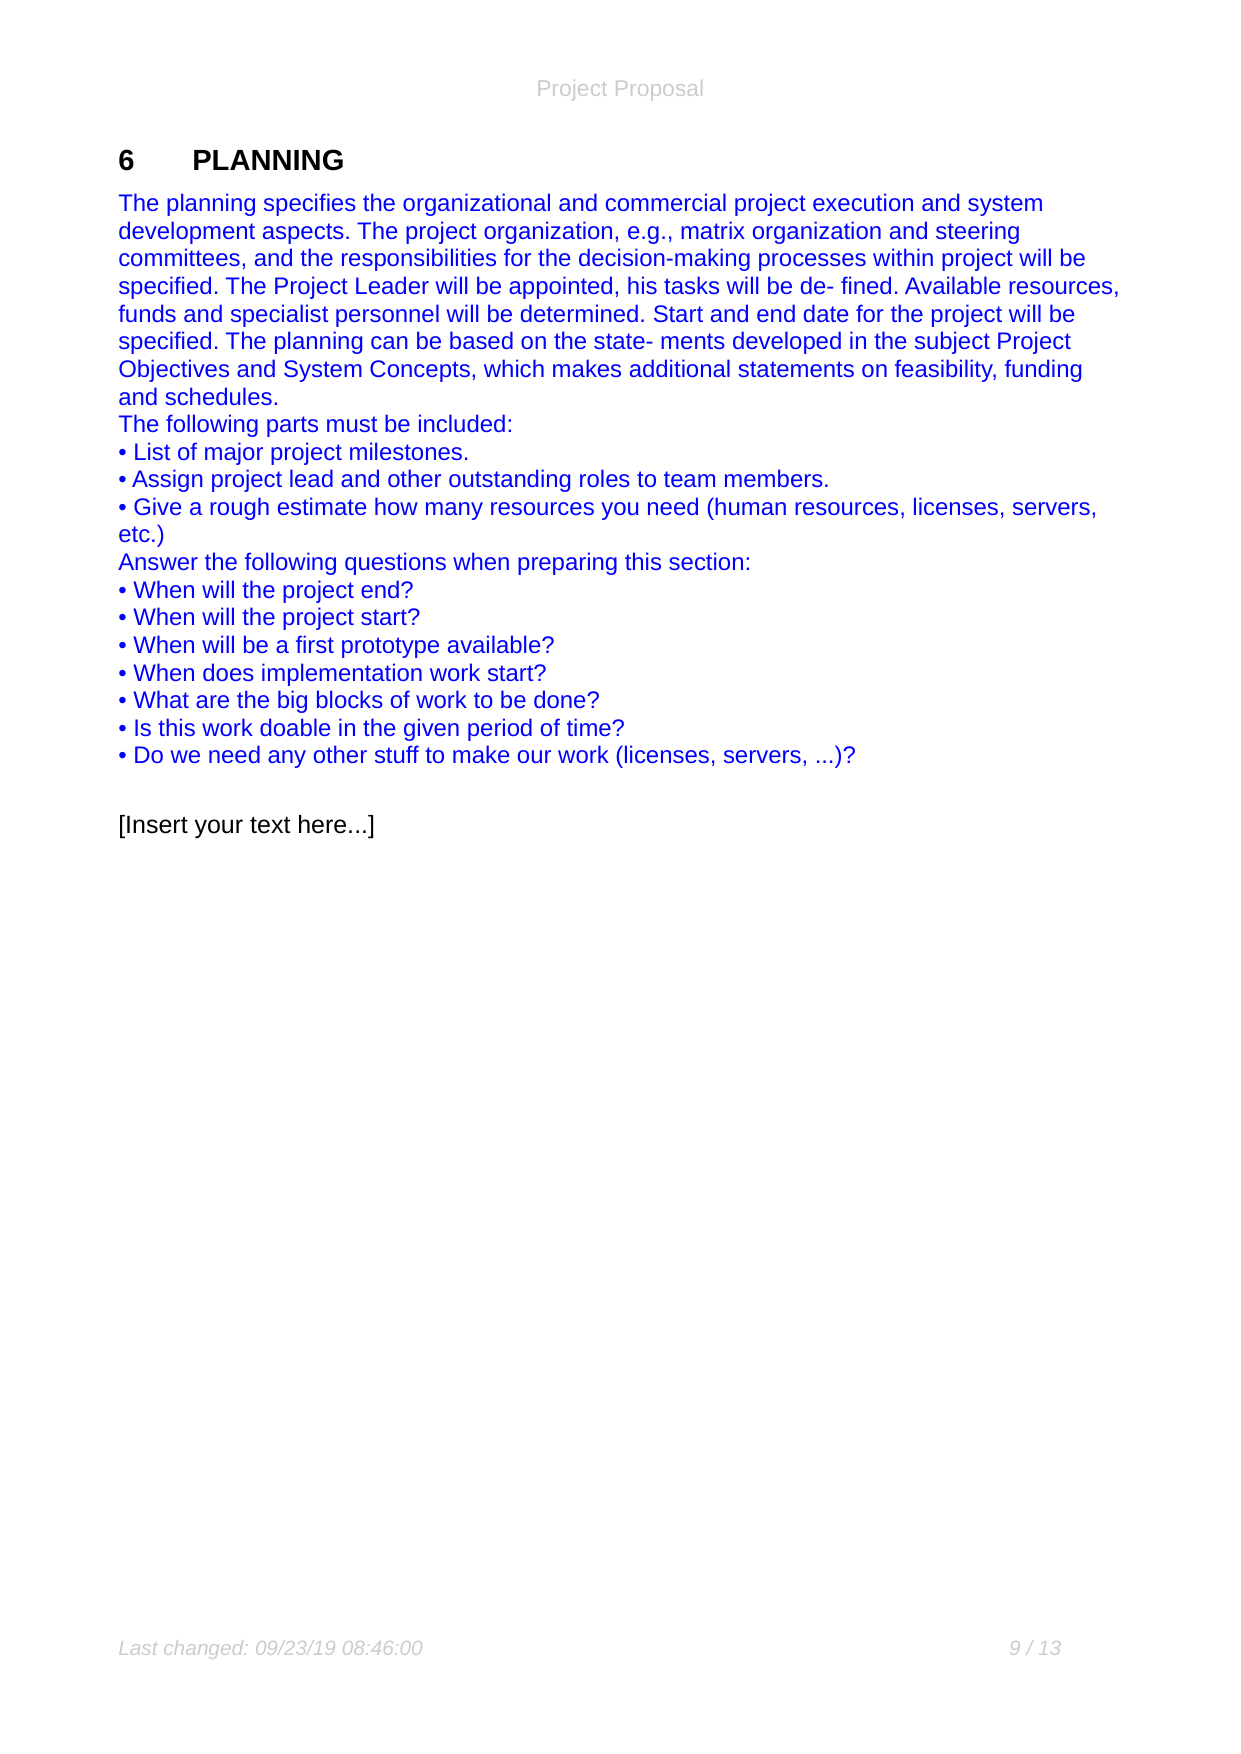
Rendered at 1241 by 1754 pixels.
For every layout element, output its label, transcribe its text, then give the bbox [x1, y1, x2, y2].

text • When will the project end? [118, 576, 1122, 603]
text • Do we need any other stuff to make our work (licenses, servers, ...)? [118, 741, 1122, 769]
subtitle Planning [118, 143, 1122, 177]
text • Assign project lead and other outstanding roles to team members. [118, 465, 1122, 493]
text • Give a rough estimate how many resources you need (human resources, licenses, servers, etc.) [118, 493, 1122, 548]
text • List of major project milestones. [118, 438, 1122, 465]
text Answer the following questions when preparing this section: [118, 548, 1122, 576]
text • When does implementation work start? [118, 658, 1122, 686]
text The following parts must be included: [118, 410, 1122, 438]
text The planning specifies the organizational and commercial project execution and system development aspects. The project organization, e.g., matrix organization and steering committees, and the responsibilities for the decision-making processes within project will be specified. The Project Leader will be appointed, his tasks will be de- fined. Available resources, funds and specialist personnel will be determined. Start and end date for the project will be specified. The planning can be based on the state- ments developed in the subject Project Objectives and System Concepts, which makes additional statements on feasibility, funding and schedules. [118, 189, 1122, 410]
text • When will the project start? [118, 603, 1122, 631]
text • When will be a first prototype available? [118, 631, 1122, 658]
text [Insert your text here...] [118, 810, 1122, 839]
text • What are the big blocks of work to be done? [118, 686, 1122, 714]
text • Is this work doable in the given period of time? [118, 714, 1122, 741]
